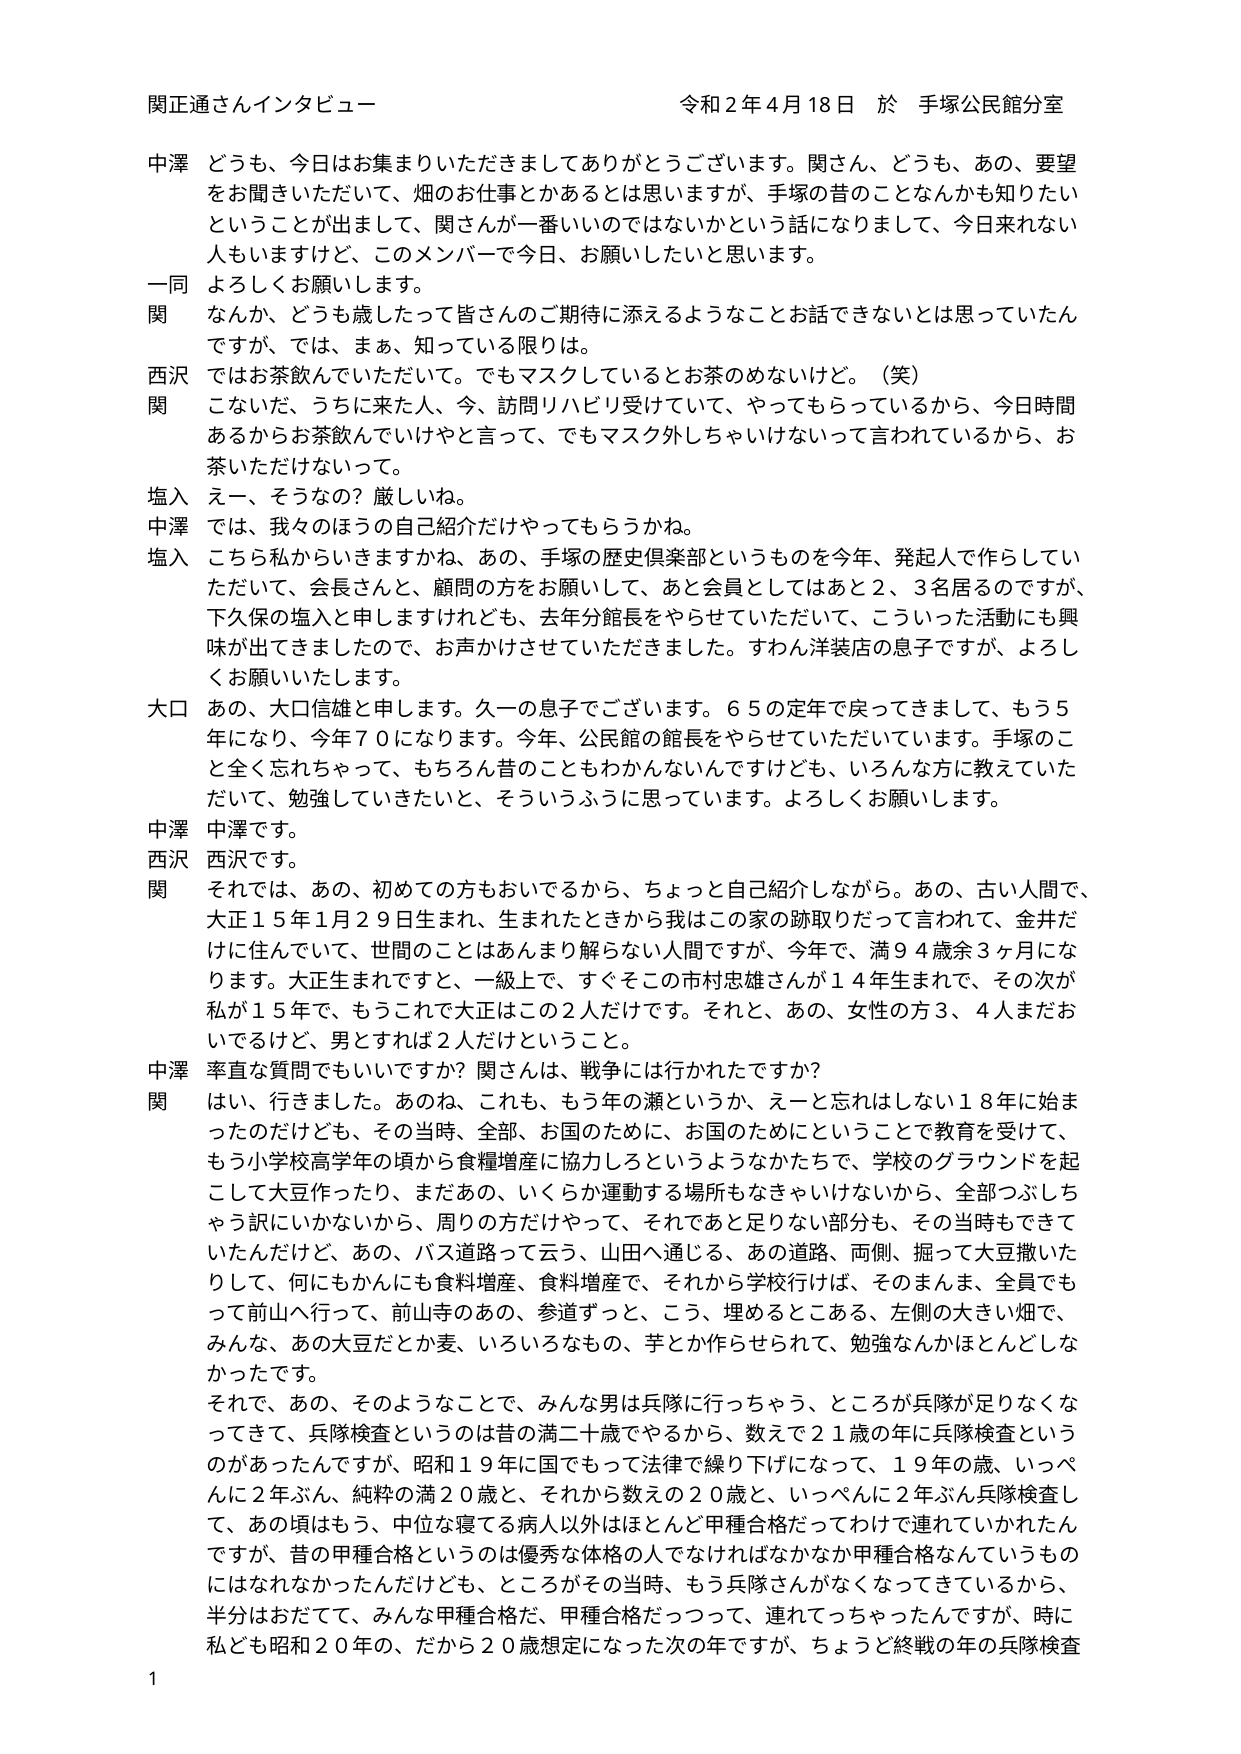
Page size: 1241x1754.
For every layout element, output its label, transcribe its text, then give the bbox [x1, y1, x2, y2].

text 関正通さんインタビュー 令和2年4月18日 於 手塚公民館分室 [148, 88, 1093, 119]
text 中澤 中澤です。 [148, 813, 1093, 843]
text 関 はい、行きました。あのね、これも、もう年の瀬というか、えーと忘れはしない１８年に始まったのだけども、その当時、全部、お国のために、お国のためにということで教育を受けて、もう小学校高学年の頃から食糧増産に協力しろというようなかたちで、学校のグラウンドを起こして大豆作ったり、まだあの、いくらか運動する場所もなきゃいけないから、全部つぶしちゃう訳にいかないから、周りの方だけやって、それであと足りない部分も、その当時もできていたんだけど、あの、バス道路って云う、山田へ通じる、あの道路、両側、掘って大豆撒いたりして、何にもかんにも食料増産、食料増産で、それから学校行けば、そのまんま、全員でもって前山へ行って、前山寺のあの、参道ずっと、こう、埋めるとこある、左側の大きい畑で、みんな、あの大豆だとか麦、いろいろなもの、芋とか作らせられて、勉強なんかほとんどしなかったです。 [148, 1085, 1093, 1387]
text 関 こないだ、うちに来た人、今、訪問リハビリ受けていて、やってもらっているから、今日時間あるからお茶飲んでいけやと言って、でもマスク外しちゃいけないって言われているから、お茶いただけないって。 [148, 389, 1093, 480]
text 中澤 率直な質問でもいいですか？関さんは、戦争には行かれたですか？ [148, 1055, 1093, 1085]
text 関 なんか、どうも歳したって皆さんのご期待に添えるようなことお話できないとは思っていたんですが、では、まぁ、知っている限りは。 [148, 298, 1093, 359]
text 中澤 では、我々のほうの自己紹介だけやってもらうかね。 [148, 510, 1093, 541]
text 関 それでは、あの、初めての方もおいでるから、ちょっと自己紹介しながら。あの、古い人間で、大正１５年１月２９日生まれ、生まれたときから我はこの家の跡取りだって言われて、金井だけに住んでいて、世間のことはあんまり解らない人間ですが、今年で、満９４歳余３ヶ月になります。大正生まれですと、一級上で、すぐそこの市村忠雄さんが１４年生まれで、その次が私が１５年で、もうこれで大正はこの２人だけです。それと、あの、女性の方３、４人まだおいでるけど、男とすれば２人だけということ。 [148, 873, 1093, 1055]
text 西沢 ではお茶飲んでいただいて。でもマスクしているとお茶のめないけど。（笑） [148, 359, 1093, 389]
text 塩入 こちら私からいきますかね、あの、手塚の歴史倶楽部というものを今年、発起人で作らしていただいて、会長さんと、顧問の方をお願いして、あと会員としてはあと２、３名居るのですが、下久保の塩入と申しますけれども、去年分館長をやらせていただいて、こういった活動にも興味が出てきましたので、お声かけさせていただきました。すわん洋装店の息子ですが、よろしくお願いいたします。 [148, 541, 1093, 692]
text 西沢 西沢です。 [148, 843, 1093, 873]
text 一同 よろしくお願いします。 [148, 268, 1093, 298]
text 塩入 えー、そうなの？厳しいね。 [148, 480, 1093, 510]
text 大口 あの、大口信雄と申します。久一の息子でございます。６５の定年で戻ってきまして、もう５年になり、今年７０になります。今年、公民館の館長をやらせていただいています。手塚のこと全く忘れちゃって、もちろん昔のこともわかんないんですけども、いろんな方に教えていただいて、勉強していきたいと、そういうふうに思っています。よろしくお願いします。 [148, 692, 1093, 813]
text それで、あの、そのようなことで、みんな男は兵隊に行っちゃう、ところが兵隊が足りなくなってきて、兵隊検査というのは昔の満二十歳でやるから、数えで２１歳の年に兵隊検査というのがあったんですが、昭和１９年に国でもって法律で繰り下げになって、１９年の歳、いっぺんに２年ぶん、純粋の満２０歳と、それから数えの２０歳と、いっぺんに２年ぶん兵隊検査して、あの頃はもう、中位な寝てる病人以外はほとんど甲種合格だってわけで連れていかれたんですが、昔の甲種合格というのは優秀な体格の人でなければなかなか甲種合格なんていうものにはなれなかったんだけども、ところがその当時、もう兵隊さんがなくなってきているから、半分はおだてて、みんな甲種合格だ、甲種合格だっつって、連れてっちゃったんですが、時に私ども昭和２０年の、だから２０歳想定になった次の年ですが、ちょうど終戦の年の兵隊検査で、だから、もう軍隊としては一番最後だったです。それよりも、それで終戦になっちゃってるから、もう兵隊はなくなるんだけども、２０歳の２月に上田の市民会館、あの昔の市民会館ですが、そこで検査をして、それでもうその場で甲種合格って貼られて、それで帰ってきて、当時あの、まだそこに西塩田村役場が、今のあの、あそこの、やまびこのあそこにあった、そこでもって、全員がそこへ揃って、合格祝いだっていうような話で村で一杯出してもらったんですが、それでその年のねぇ、４月頃から、赤紙と言って、召集令状、届き始めて、みんなあの、個人個人のところとへ来るから、誰がどうだかぜんぜん判らないんですが、それでも連絡取れる範囲で、だいたい４月頃から始まって、７月までの間にほとんどの人が兵隊、軍隊へ行ったんです。で、わしがあの、私が６月の１日か。１日に新潟県の小千谷という、あの市があるんですが、そこにあの、部隊があって、そこへ入隊しろという、あの通知、だから赤紙で来てるから全部あの、列車なんか無料です。それで、その日にね、ちょうどあの、まだ、この今の精米所が公民館というか公会堂になっていて、ここ（分室）もあったんですが、ちょうどこの庭でもって、あの、俺ともうひとり誰っだたか忘れちゃったがなぁ、とにかく自分のことで一杯だったから、こちら東の方を向いて時の区長さんが、あれは誰だったかなぁ、樋口かつとさんか、岩次郎さんかな、であの兵隊の人は、軍服はないけど、国民服っちゅうやつで、国防色の、ここに国旗の寄せ書きしてもらった、日の丸の国旗をここへタスキにして、それで脚絆巻いて、ここで、壮行してもらって朝、出発して行ったんですが、それであの、列車の都合で、俺はその、へぇ直ぐじゃなくて、その次の朝の列車に乗るようになっていたもんで、だけども、その壮行会の都合で、一緒に発って、出発したわけ。それで中塩田から電車に乗って行ったけど、乗る汽車は次の朝だから、あの西沢のりたか君の親戚が上田の田町にあって、のりたか君の心配で、おらっちの家が親類で、おばさんだっつたな、うちに泊まれということで、そのうちで泊めてもらって、それで次の朝の指定列車に乗ったんですが、だからあの、入隊して一ヶ月間、軍事訓練を受けて、そしたらあの、夜、衛兵の動作をやれって言われて、初めてその、銃、鉄砲、全部これ天皇陛下から預かったもんだってことで自分の命よりも大事にする、しなければいけない位な教育を受けていたんですが、ちょうどあの、交代でその銃を持って、夜のあの、何というか、衛兵の、勤務をしろと教わっていたわけ。で、誰が、銃は交代でみんな渡していっちゃうから、誰が持って返したかも忘れちゃっているけども、これを帰ってきたら早く寝ろって云うから、銃を掛けておいて寝たら明日の朝、貴様ら昨夜銃手入れしたかって言うわけ。教わってないし知ったこっちゃない、寝ただけども、それが銃手入れしなかったのが悪いっつーわけで、全員並べられて、ピンピーンと、叩かれて、それであの、昔はその、何つぅだ、懲罰っつぅので叩くのがもうものすごいみんな叩かれたわけだ。だけど、もう制裁禁止令というのが出ていて、我々入った時は、杉の皮、皮の屋根、板作りのプレハブみたいな、こう軍隊の、衛兵所、隊ができているわけ。それであの、両側に、真ん中にずっと広い通路があって、両側、ちょうどこの高さくらいかなぁ、人間の丈よりもちょっと長い、畳の部屋が並んでいて、その上に棚があって、そこへみんなこう寝るんだよなぁ。毎日（＊＊＊＊）点呼といって夜、あの、この通路のほうへ向かって、向かい合いでこういって立つわけ。それで班長がいろいろ訓示あると教えたりして、そのあと教育係の助手がいろいろ教えたり説明したりして、ところがその、前の日のちょっと、その日の出来具合が悪いと、その教育係の上等兵が怒って、隣の部屋の班は、剣道の竹刀で、バンバンバンバーンと叩いて歩いたが、うちの班は、あの、見ろ隣の班はっつって、それが見せられているけども、ぜんぜん叩かないわけ。どういう訳だろうなぁと思ってたら、第一中隊第一班優秀班て、入口にこう、看板かかってて、ほーだもんで、ぜんっぜん叩かなかったね。みんな隣はビンタもらったり竹刀で叩かれたりしてたけど、うちの班はぜんぜん叩かれなかったなぁ。そういうあの訓練をうけて一ヶ月経ったら招集兵が入ってきて、ところがあの、兵隊っつったって、何にも、鉄砲ひとつないわけ。それから拳銃って言って、正規の軍隊のあの支度は、大剣つって拳銃を、拳銃じゃない銃剣か、銃剣をぶら下げて、ここへ薬莢のこういう、ぜんぶ本革で出来ているんだけど、玉入れをつけて、それが正規の支度なわけ。ところが兵隊だっつたって、バンドも銃剣もなければ何にもねぇでただ脚絆と革靴と軍服と帽子だけで、それもみんな天皇陛下から借りてるもんだから大事にしなきゃいけねぇっつぅわけで、あの、石田甲子男さん、我々より一級上で、一年早く兵隊行ったんだけど、ある晩、寝る前にトイレに行ったところが、被ってた帽子後ろからパッとつかんで逃げてっちゃったんだなぁ。さぁ大変だって思って追っかけるけども、なんたって向こうも本気で逃げる、我も本気で追っかけていったら、水の無いようなプールへ飛び込んじゃったんだって。いいとこさ、この中で捕まえなきゃと思って、やったけども、そうしたらそれが捕まえそうになったらその帽子投げて、逃げちゃったんだよ。おかげでそれ拾ってきたから良かったが、もう員数っつぅのは天皇陛下から預かったつぅもんで、ちゃんと傷めたり、数が足りないなんていえば大騒ぎだったんだけども、でも我々の頃はもうそういう制裁はなくなったから、そんなに厳しくはなかったねぇ。 [148, 1387, 1093, 1659]
text 中澤 どうも、今日はお集まりいただきましてありがとうございます。関さん、どうも、あの、要望をお聞きいただいて、畑のお仕事とかあるとは思いますが、手塚の昔のことなんかも知りたいということが出まして、関さんが一番いいのではないかという話になりまして、今日来れない人もいますけど、このメンバーで今日、お願いしたいと思います。 [148, 147, 1093, 268]
